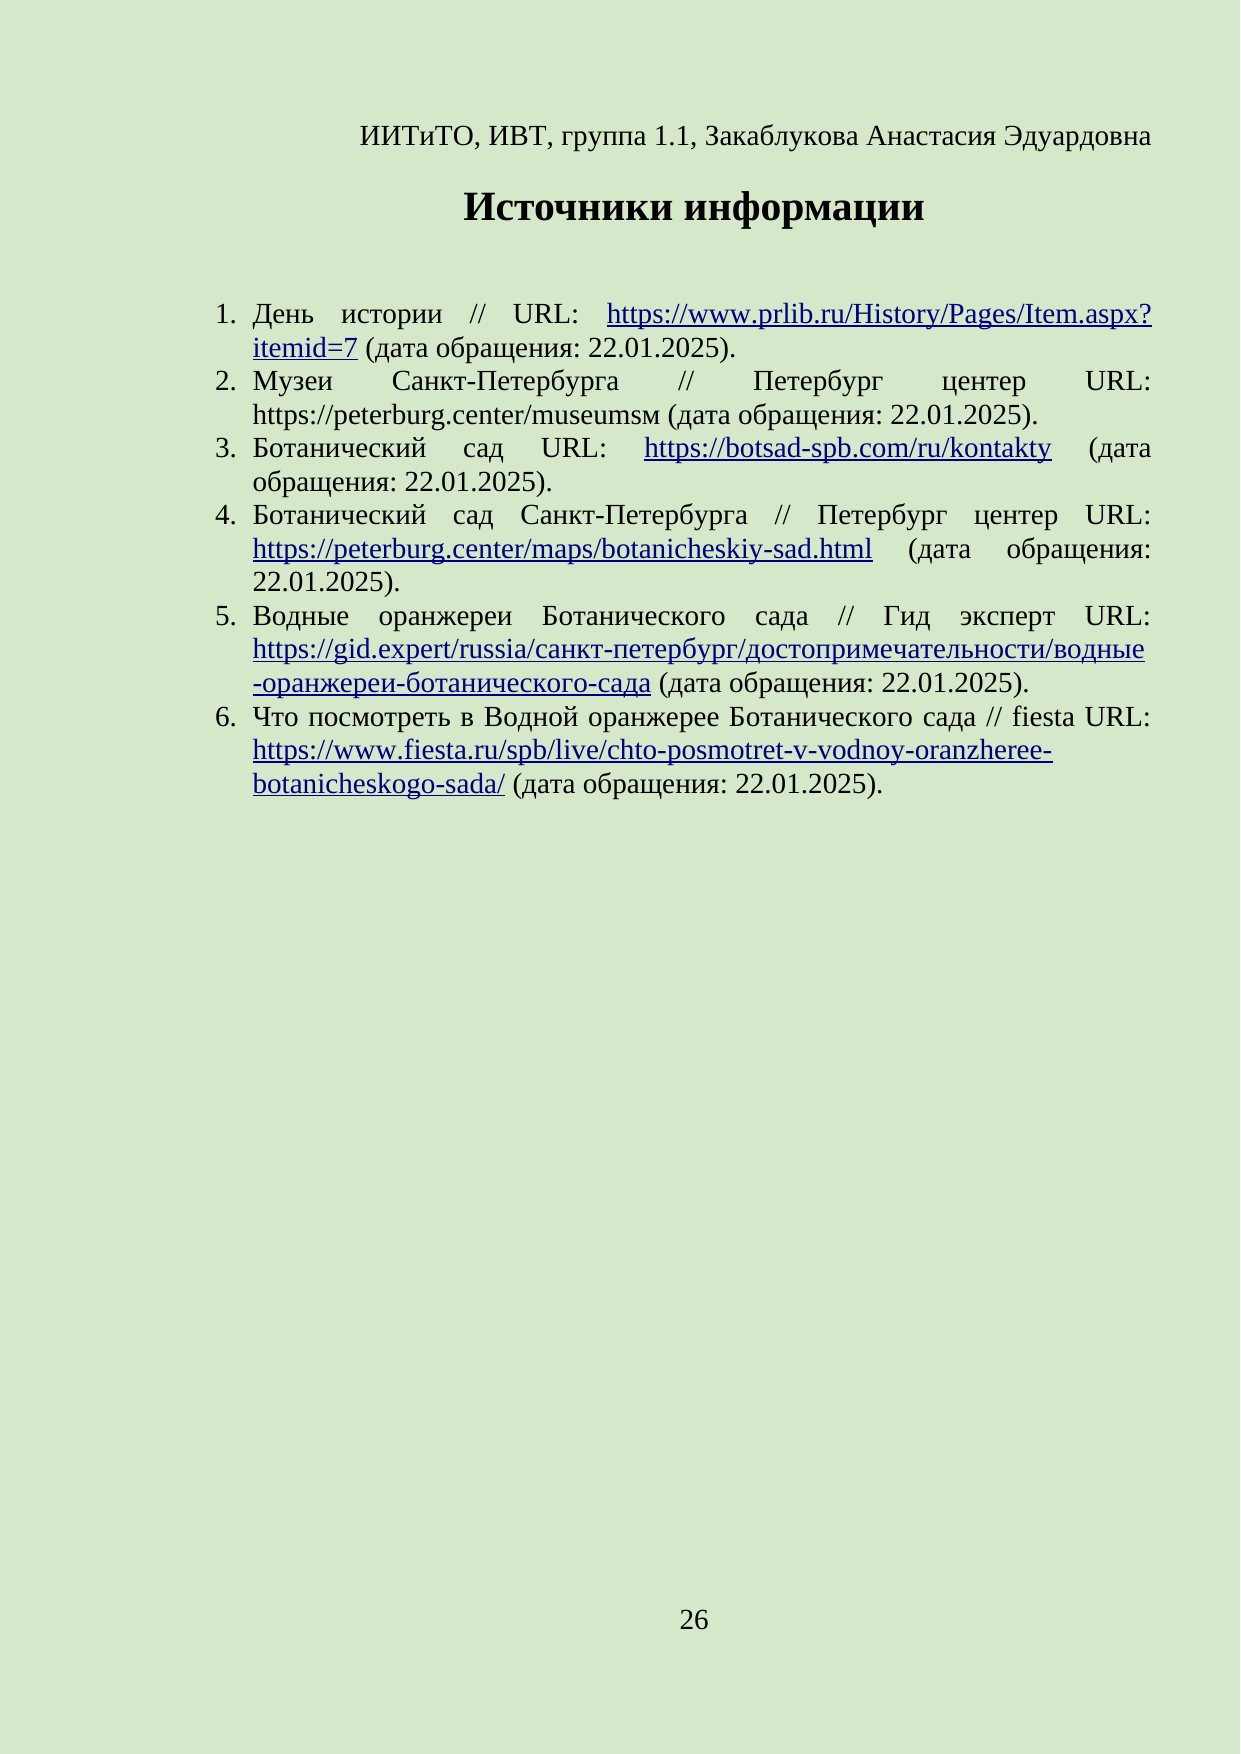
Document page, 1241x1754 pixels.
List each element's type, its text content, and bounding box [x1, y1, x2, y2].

list Музеи Санкт-Петербурга // Петербург центер URL: https://peterburg.center/museumsм (дата обращения: 22.01.2025). [215, 363, 1152, 430]
list Ботанический сад Санкт-Петербурга // Петербург центер URL: https://peterburg.center/maps/botanicheskiy-sad.html (дата обращения: 22.01.2025). [215, 497, 1152, 598]
list Водные оранжереи Ботанического сада // Гид эксперт URL: https://gid.expert/russia/санкт-петербург/достопримечательности/водные-оранжереи-ботанического-сада (дата обращения: 22.01.2025). [215, 598, 1152, 699]
subtitle Источники информации [177, 181, 1152, 229]
list Что посмотреть в Водной оранжерее Ботанического сада // fiesta URL: https://www.fiesta.ru/spb/live/chto-posmotret-v-vodnoy-oranzheree-botanicheskogo-sada/ (дата обращения: 22.01.2025). [215, 699, 1152, 799]
list Ботанический сад URL: https://botsad-spb.com/ru/kontakty (дата обращения: 22.01.2025). [215, 430, 1152, 497]
list День истории // URL: https://www.prlib.ru/History/Pages/Item.aspx?itemid=7 (дата обращения: 22.01.2025). [215, 296, 1152, 363]
